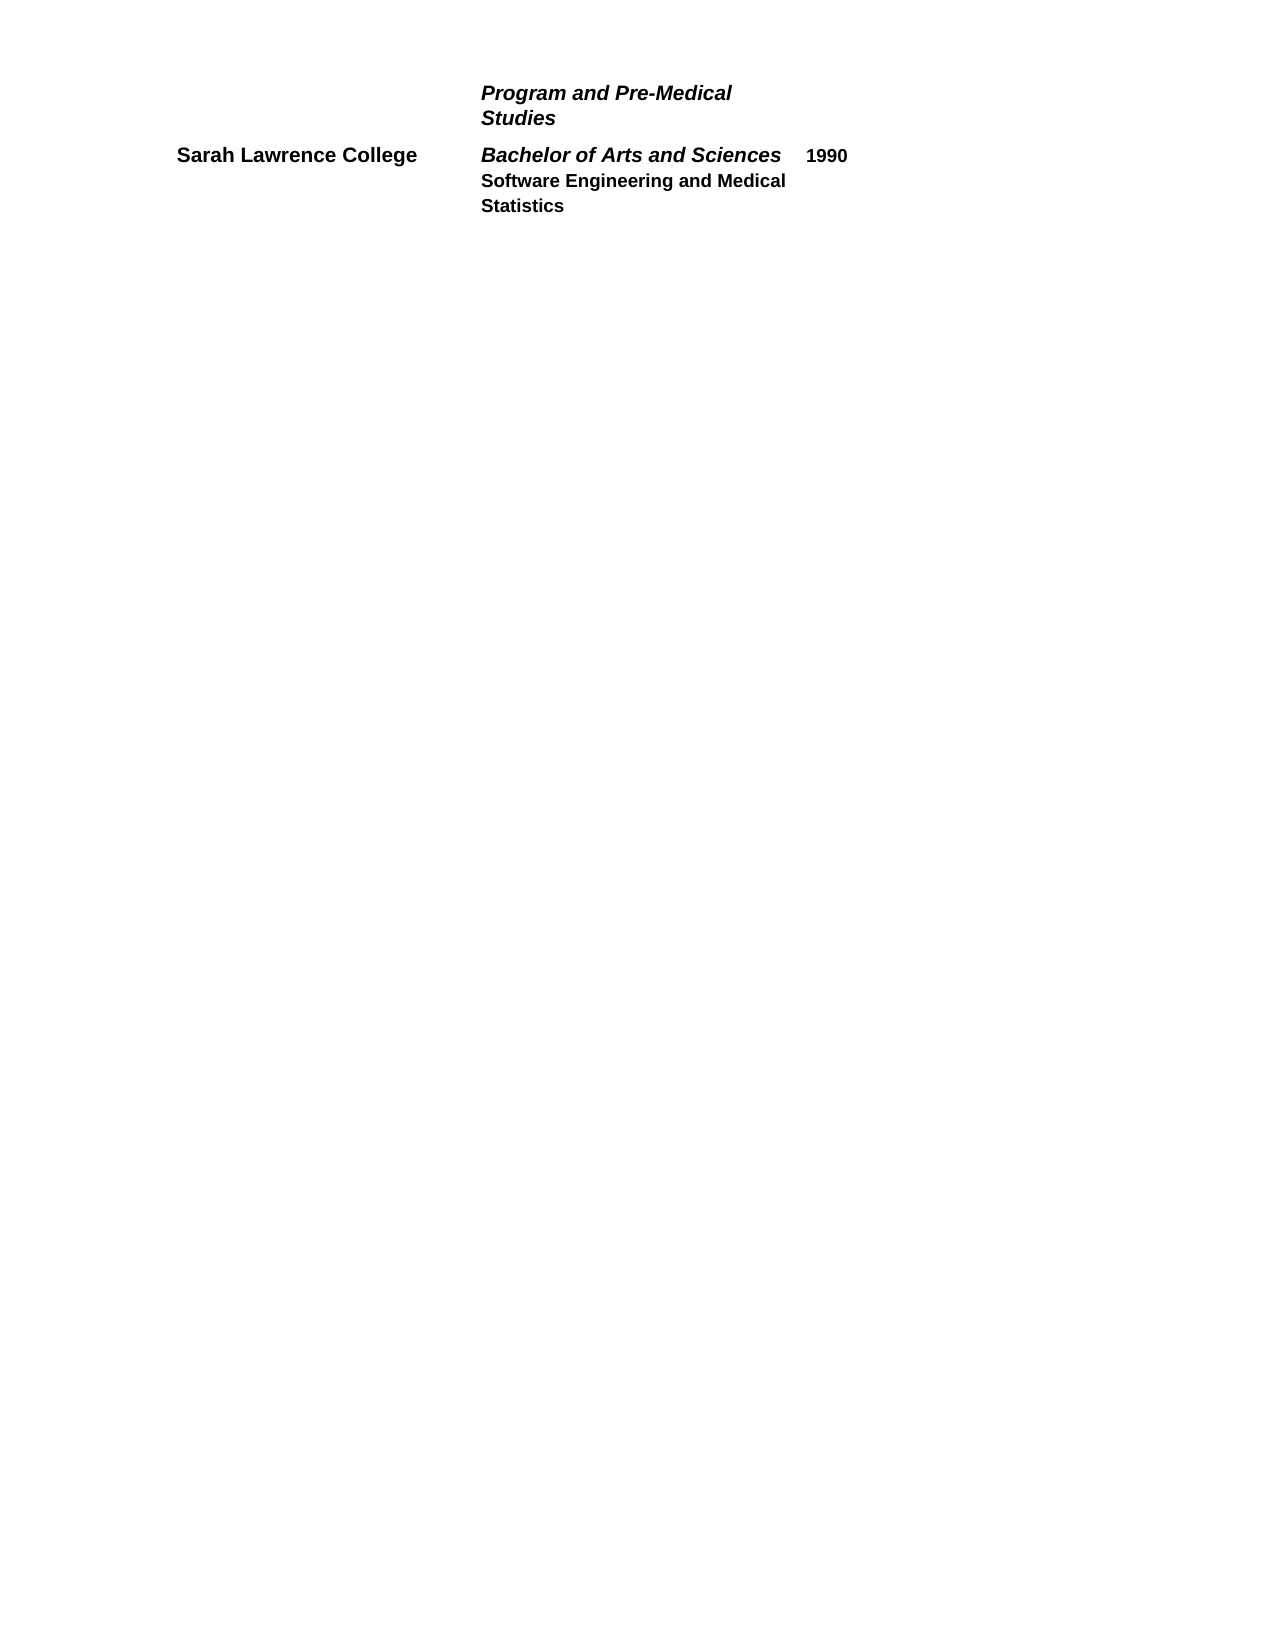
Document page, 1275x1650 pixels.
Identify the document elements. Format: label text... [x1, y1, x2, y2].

table_cell Sarah Lawrence College [150, 136, 475, 223]
table_cell [150, 75, 475, 136]
table_cell Program and Pre-Medical Studies [475, 75, 800, 136]
table_cell 1990 [800, 136, 1125, 223]
table_cell Bachelor of Arts and Sciences Software Engineering and Medical Statistics [475, 136, 800, 223]
table_cell [800, 75, 1125, 136]
